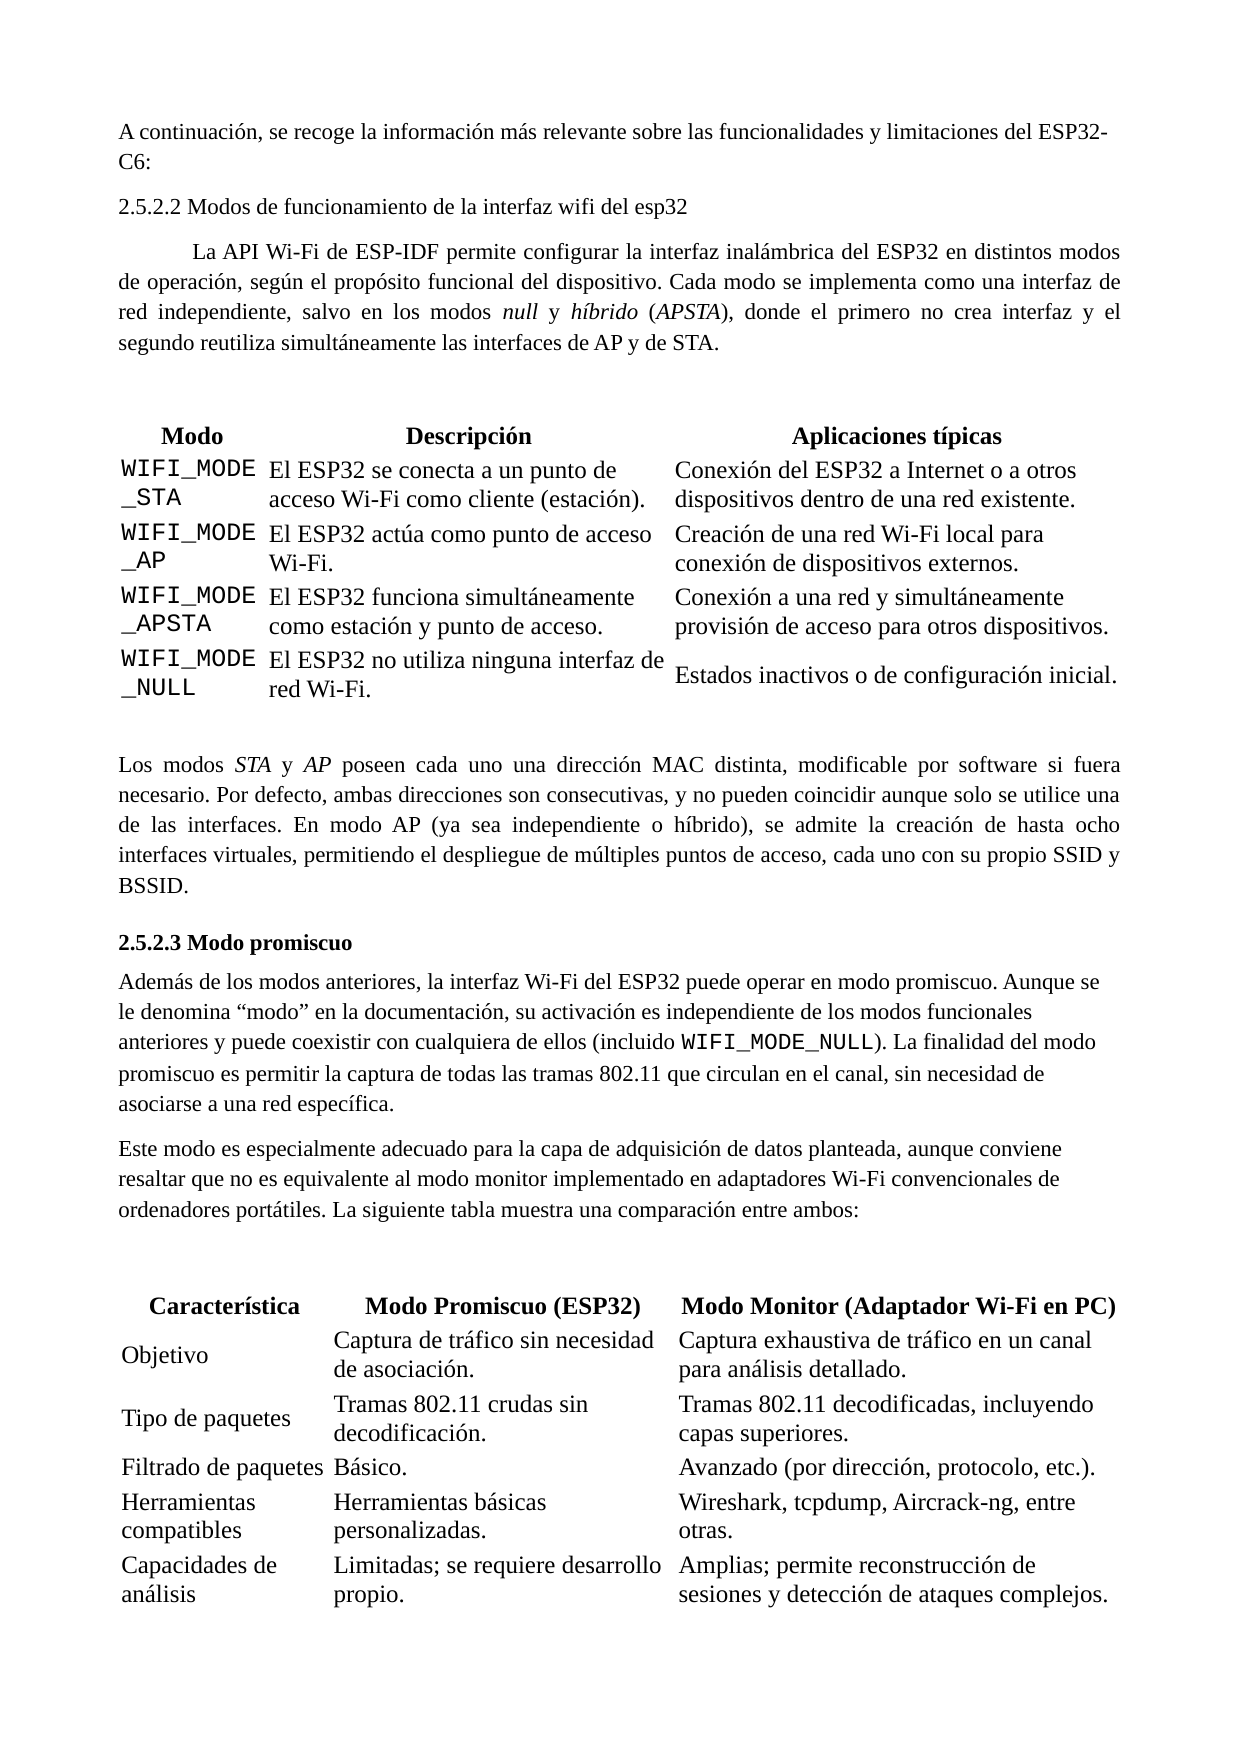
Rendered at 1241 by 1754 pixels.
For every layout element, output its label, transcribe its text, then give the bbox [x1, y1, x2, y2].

table_cell El ESP32 actúa como punto de acceso Wi-Fi. [266, 516, 672, 579]
text Además de los modos anteriores, la interfaz Wi-Fi del ESP32 puede operar en modo promiscuo. Aunque se le denomina “modo” en la documentación, su activación es independiente de los modos funcionales anteriores y puede coexistir con cualquiera de ellos (incluido WIFI_MODE_NULL). La finalidad del modo promiscuo es permitir la captura de todas las tramas 802.11 que circulan en el canal, sin necesidad de asociarse a una red específica. [118, 968, 1122, 1117]
table_cell WIFI_MODE_AP [118, 516, 266, 579]
table_header Aplicaciones típicas [672, 418, 1122, 453]
table_cell Tipo de paquetes [118, 1386, 330, 1449]
table_cell WIFI_MODE_NULL [118, 643, 266, 706]
table_cell Estados inactivos o de configuración inicial. [672, 643, 1122, 706]
table_cell Captura exhaustiva de tráfico en un canal para análisis detallado. [675, 1323, 1122, 1386]
table_cell Filtrado de paquetes [118, 1449, 330, 1484]
table_cell El ESP32 funciona simultáneamente como estación y punto de acceso. [266, 579, 672, 643]
table_header Característica [118, 1288, 330, 1323]
table_cell Básico. [330, 1449, 675, 1484]
table_cell WIFI_MODE_APSTA [118, 579, 266, 643]
table_cell El ESP32 no utiliza ninguna interfaz de red Wi-Fi. [266, 643, 672, 706]
table_cell Objetivo [118, 1323, 330, 1386]
table_cell Capacidades de análisis [118, 1547, 330, 1611]
table_cell Conexión a una red y simultáneamente provisión de acceso para otros dispositivos. [672, 579, 1122, 643]
table_cell Conexión del ESP32 a Internet o a otros dispositivos dentro de una red existente. [672, 453, 1122, 516]
table_cell Herramientas compatibles [118, 1484, 330, 1547]
table_header Modo Monitor (Adaptador Wi-Fi en PC) [675, 1288, 1122, 1323]
table_cell Herramientas básicas personalizadas. [330, 1484, 675, 1547]
table_cell Creación de una red Wi-Fi local para conexión de dispositivos externos. [672, 516, 1122, 579]
text La API Wi-Fi de ESP-IDF permite configurar la interfaz inalámbrica del ESP32 en distintos modos de operación, según el propósito funcional del dispositivo. Cada modo se implementa como una interfaz de red independiente, salvo en los modos null y híbrido (APSTA), donde el primero no crea interfaz y el segundo reutiliza simultáneamente las interfaces de AP y de STA. [118, 238, 1122, 355]
table_cell Amplias; permite reconstrucción de sesiones y detección de ataques complejos. [675, 1547, 1122, 1611]
text Este modo es especialmente adecuado para la capa de adquisición de datos planteada, aunque conviene resaltar que no es equivalente al modo monitor implementado en adaptadores Wi-Fi convencionales de ordenadores portátiles. La siguiente tabla muestra una comparación entre ambos: [118, 1135, 1122, 1222]
table_header Descripción [266, 418, 672, 453]
table_cell Avanzado (por dirección, protocolo, etc.). [675, 1449, 1122, 1484]
text A continuación, se recoge la información más relevante sobre las funcionalidades y limitaciones del ESP32-C6: [118, 118, 1122, 175]
text 2.5.2.2 Modos de funcionamiento de la interfaz wifi del esp32 [118, 193, 1122, 219]
table_header Modo Promiscuo (ESP32) [330, 1288, 675, 1323]
table_cell Limitadas; se requiere desarrollo propio. [330, 1547, 675, 1611]
table_header Modo [118, 418, 266, 453]
table_cell El ESP32 se conecta a un punto de acceso Wi-Fi como cliente (estación). [266, 453, 672, 516]
text Los modos STA y AP poseen cada uno una dirección MAC distinta, modificable por software si fuera necesario. Por defecto, ambas direcciones son consecutivas, y no pueden coincidir aunque solo se utilice una de las interfaces. En modo AP (ya sea independiente o híbrido), se admite la creación de hasta ocho interfaces virtuales, permitiendo el despliegue de múltiples puntos de acceso, cada uno con su propio SSID y BSSID. [118, 751, 1122, 898]
table_cell Tramas 802.11 decodificadas, incluyendo capas superiores. [675, 1386, 1122, 1449]
table_cell WIFI_MODE_STA [118, 453, 266, 516]
subtitle 2.5.2.3 Modo promiscuo [118, 929, 1122, 955]
table_cell Tramas 802.11 crudas sin decodificación. [330, 1386, 675, 1449]
table_cell Captura de tráfico sin necesidad de asociación. [330, 1323, 675, 1386]
table_cell Wireshark, tcpdump, Aircrack-ng, entre otras. [675, 1484, 1122, 1547]
